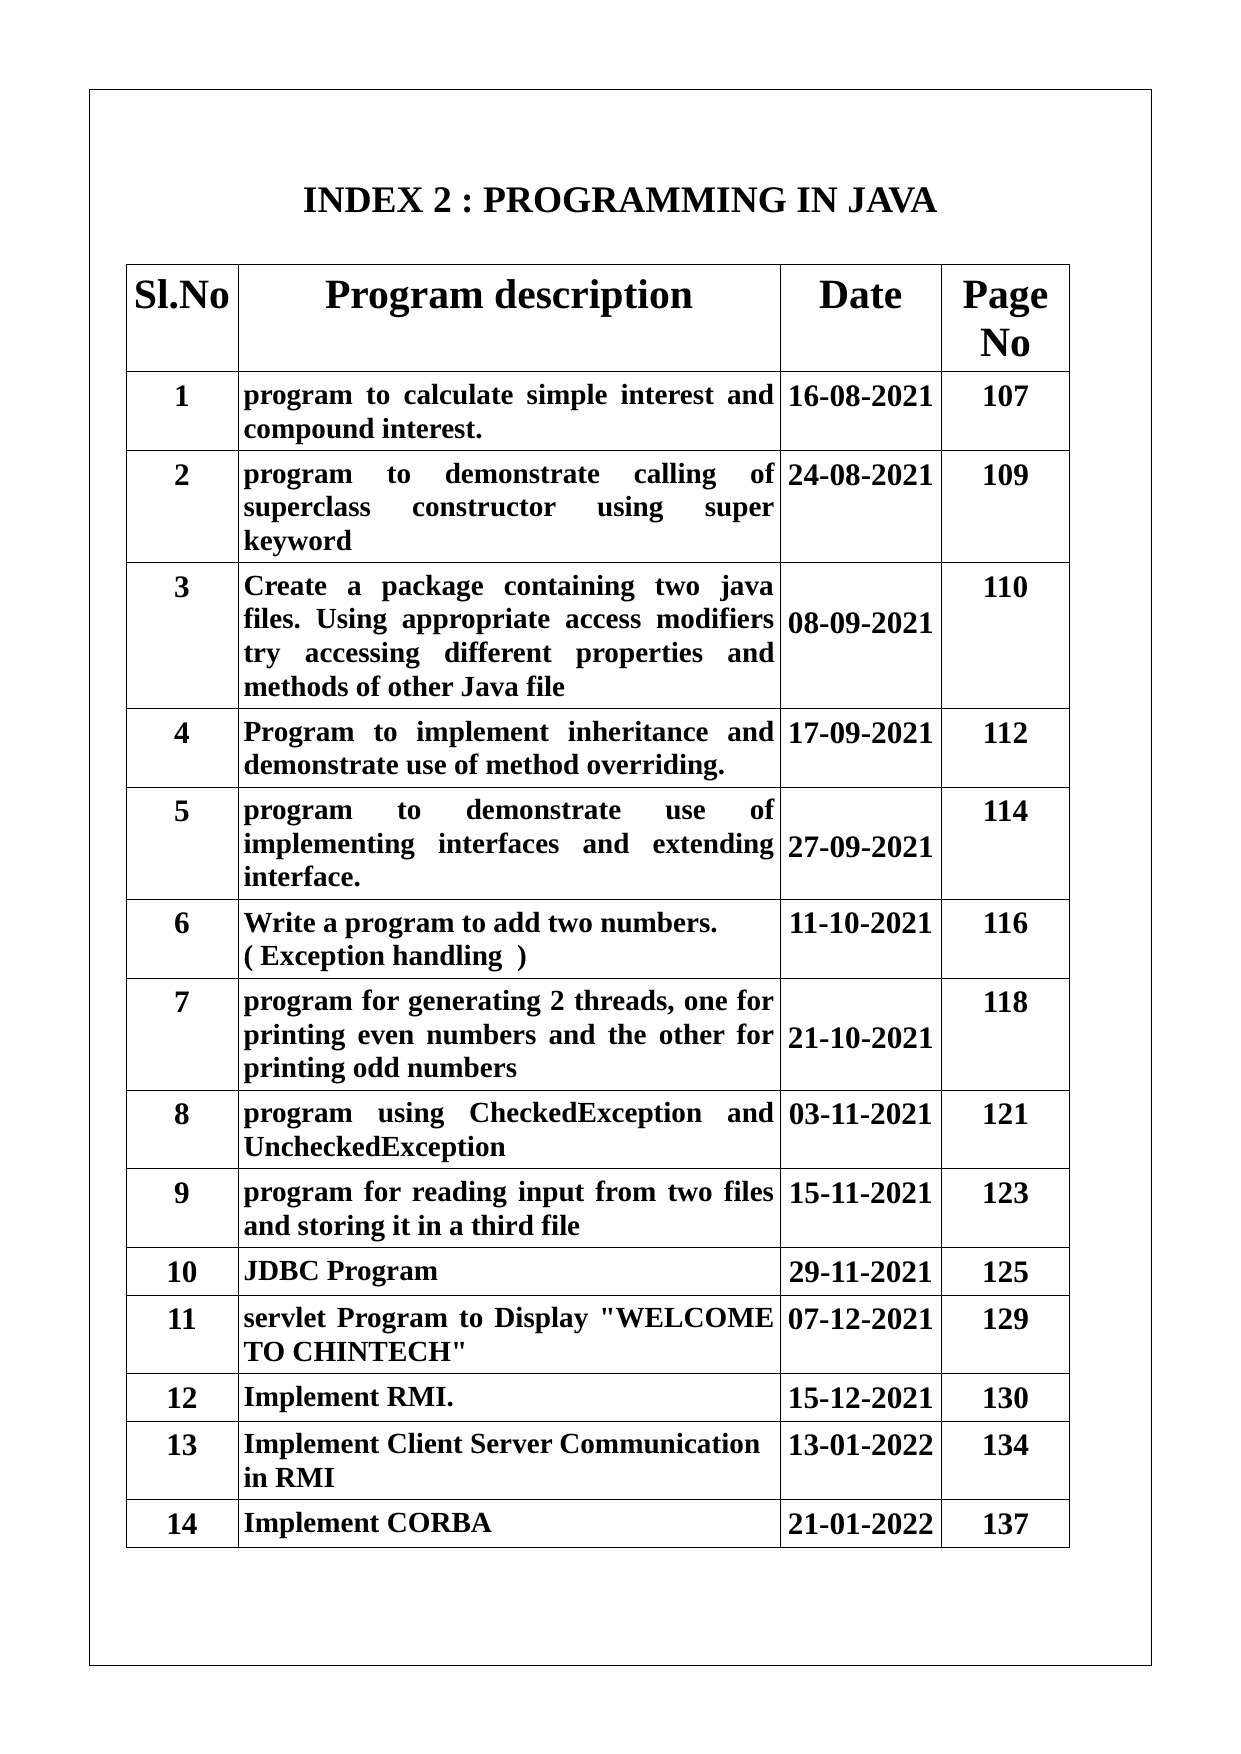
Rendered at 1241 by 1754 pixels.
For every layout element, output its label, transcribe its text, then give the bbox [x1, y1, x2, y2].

table_cell Program to implement inheritance and demonstrate use of method overriding. [239, 709, 780, 787]
table_cell 8 [127, 1091, 238, 1168]
table_cell 116 [942, 900, 1069, 977]
table_cell 114 [942, 788, 1069, 899]
table_cell program to calculate simple interest and compound interest. [239, 372, 780, 450]
table_cell program to demonstrate calling of superclass constructor using super keyword [239, 451, 780, 562]
text INDEX 2 : PROGRAMMING IN JAVA [133, 178, 1107, 221]
table_cell 125 [942, 1248, 1069, 1294]
table_cell 15-12-2021 [781, 1374, 941, 1421]
table_cell 123 [942, 1169, 1069, 1247]
table_cell 134 [942, 1422, 1069, 1499]
table_cell Implement RMI. [239, 1374, 780, 1421]
table_cell 13 [127, 1422, 238, 1499]
table_cell 12 [127, 1374, 238, 1421]
table_cell 118 [942, 979, 1069, 1090]
table_header Date [781, 265, 941, 371]
table_cell Create a package containing two java files. Using appropriate access modifiers try accessing different properties and methods of other Java file [239, 563, 780, 708]
table_cell 7 [127, 979, 238, 1090]
table_cell 137 [942, 1500, 1069, 1547]
table_header Sl.No [127, 265, 238, 371]
table_cell program for generating 2 threads, one for printing even numbers and the other for printing odd numbers [239, 979, 780, 1090]
table_cell 11 [127, 1296, 238, 1373]
table_cell 6 [127, 900, 238, 977]
table_cell JDBC Program [239, 1248, 780, 1294]
table_cell 17-09-2021 [781, 709, 941, 787]
table_cell 2 [127, 451, 238, 562]
table_cell 07-12-2021 [781, 1296, 941, 1373]
table_cell 21-10-2021 [781, 979, 941, 1090]
table_cell 21-01-2022 [781, 1500, 941, 1547]
table_cell 27-09-2021 [781, 788, 941, 899]
table_cell 24-08-2021 [781, 451, 941, 562]
table_cell program to demonstrate use of implementing interfaces and extending interface. [239, 788, 780, 899]
table_header Program description [239, 265, 780, 371]
table_cell 5 [127, 788, 238, 899]
table_header Page No [942, 265, 1069, 371]
table_cell 130 [942, 1374, 1069, 1421]
table_cell Implement Client Server Communication in RMI [239, 1422, 780, 1499]
table_cell 16-08-2021 [781, 372, 941, 450]
table_cell 11-10-2021 [781, 900, 941, 977]
table_cell 13-01-2022 [781, 1422, 941, 1499]
table_cell 110 [942, 563, 1069, 708]
table_cell 9 [127, 1169, 238, 1247]
table_cell Implement CORBA [239, 1500, 780, 1547]
table_cell program using CheckedException and UncheckedException [239, 1091, 780, 1168]
table_cell 107 [942, 372, 1069, 450]
table_cell servlet Program to Display "WELCOME TO CHINTECH" [239, 1296, 780, 1373]
table_cell 3 [127, 563, 238, 708]
table_cell 08-09-2021 [781, 563, 941, 708]
table_cell 109 [942, 451, 1069, 562]
table_cell 03-11-2021 [781, 1091, 941, 1168]
table_cell 4 [127, 709, 238, 787]
table_cell program for reading input from two files and storing it in a third file [239, 1169, 780, 1247]
table_cell 1 [127, 372, 238, 450]
table_cell 121 [942, 1091, 1069, 1168]
table_cell 112 [942, 709, 1069, 787]
table_cell 10 [127, 1248, 238, 1294]
table_cell Write a program to add two numbers. ( Exception handling ) [239, 900, 780, 977]
table_cell 29-11-2021 [781, 1248, 941, 1294]
table_cell 14 [127, 1500, 238, 1547]
table_cell 15-11-2021 [781, 1169, 941, 1247]
table_cell 129 [942, 1296, 1069, 1373]
